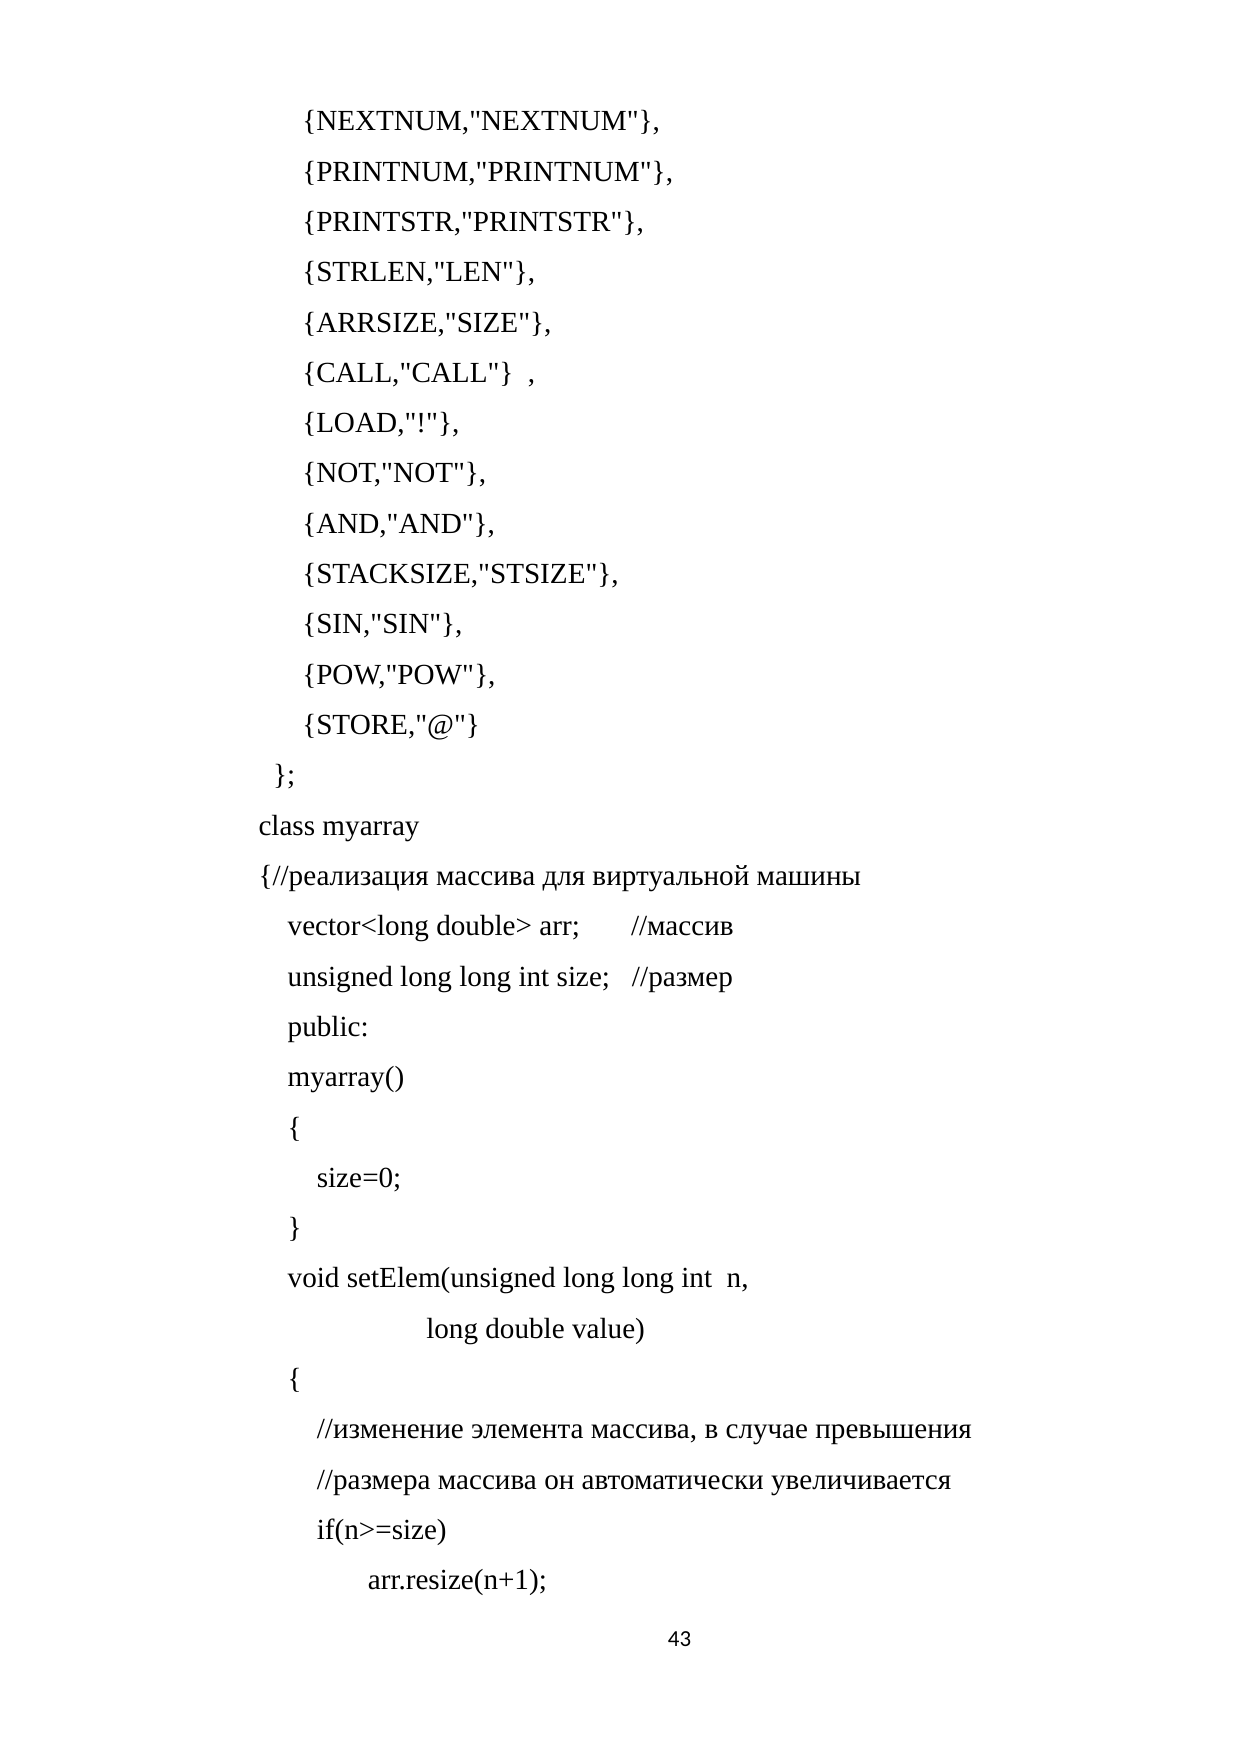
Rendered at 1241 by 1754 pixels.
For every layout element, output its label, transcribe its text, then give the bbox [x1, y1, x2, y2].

subtitle {PRINTNUM,"PRINTNUM"}, [177, 154, 1181, 187]
subtitle vector<long double> arr; //массив [177, 908, 1181, 942]
subtitle public: [177, 1009, 1181, 1043]
subtitle class myarray [177, 808, 1181, 841]
subtitle {STACKSIZE,"STSIZE"}, [177, 556, 1181, 590]
subtitle {STORE,"@"} [177, 707, 1181, 741]
subtitle arr.resize(n+1); [177, 1562, 1181, 1596]
subtitle void setElem(unsigned long long int n, [177, 1261, 1181, 1294]
subtitle {AND,"AND"}, [177, 506, 1181, 539]
subtitle unsigned long long int size; //размер [177, 959, 1181, 992]
subtitle {SIN,"SIN"}, [177, 607, 1181, 640]
subtitle {CALL,"CALL"} , [177, 355, 1181, 388]
subtitle if(n>=size) [177, 1512, 1181, 1546]
subtitle {STRLEN,"LEN"}, [177, 254, 1181, 288]
subtitle long double value) [177, 1311, 1181, 1344]
subtitle size=0; [177, 1160, 1181, 1193]
subtitle {NEXTNUM,"NEXTNUM"}, [177, 103, 1181, 137]
subtitle //размера массива он автоматически увеличивается [177, 1462, 1181, 1495]
subtitle { [177, 1110, 1181, 1143]
subtitle } [177, 1210, 1181, 1244]
subtitle {ARRSIZE,"SIZE"}, [177, 305, 1181, 338]
subtitle { [177, 1361, 1181, 1395]
subtitle {//реализация массива для виртуальной машины [177, 858, 1181, 892]
subtitle {POW,"POW"}, [177, 657, 1181, 690]
subtitle myarray() [177, 1059, 1181, 1093]
subtitle }; [177, 757, 1181, 791]
subtitle {NOT,"NOT"}, [177, 456, 1181, 489]
subtitle {LOAD,"!"}, [177, 405, 1181, 439]
subtitle //изменение элемента массива, в случае превышения [177, 1412, 1181, 1445]
subtitle {PRINTSTR,"PRINTSTR"}, [177, 204, 1181, 238]
